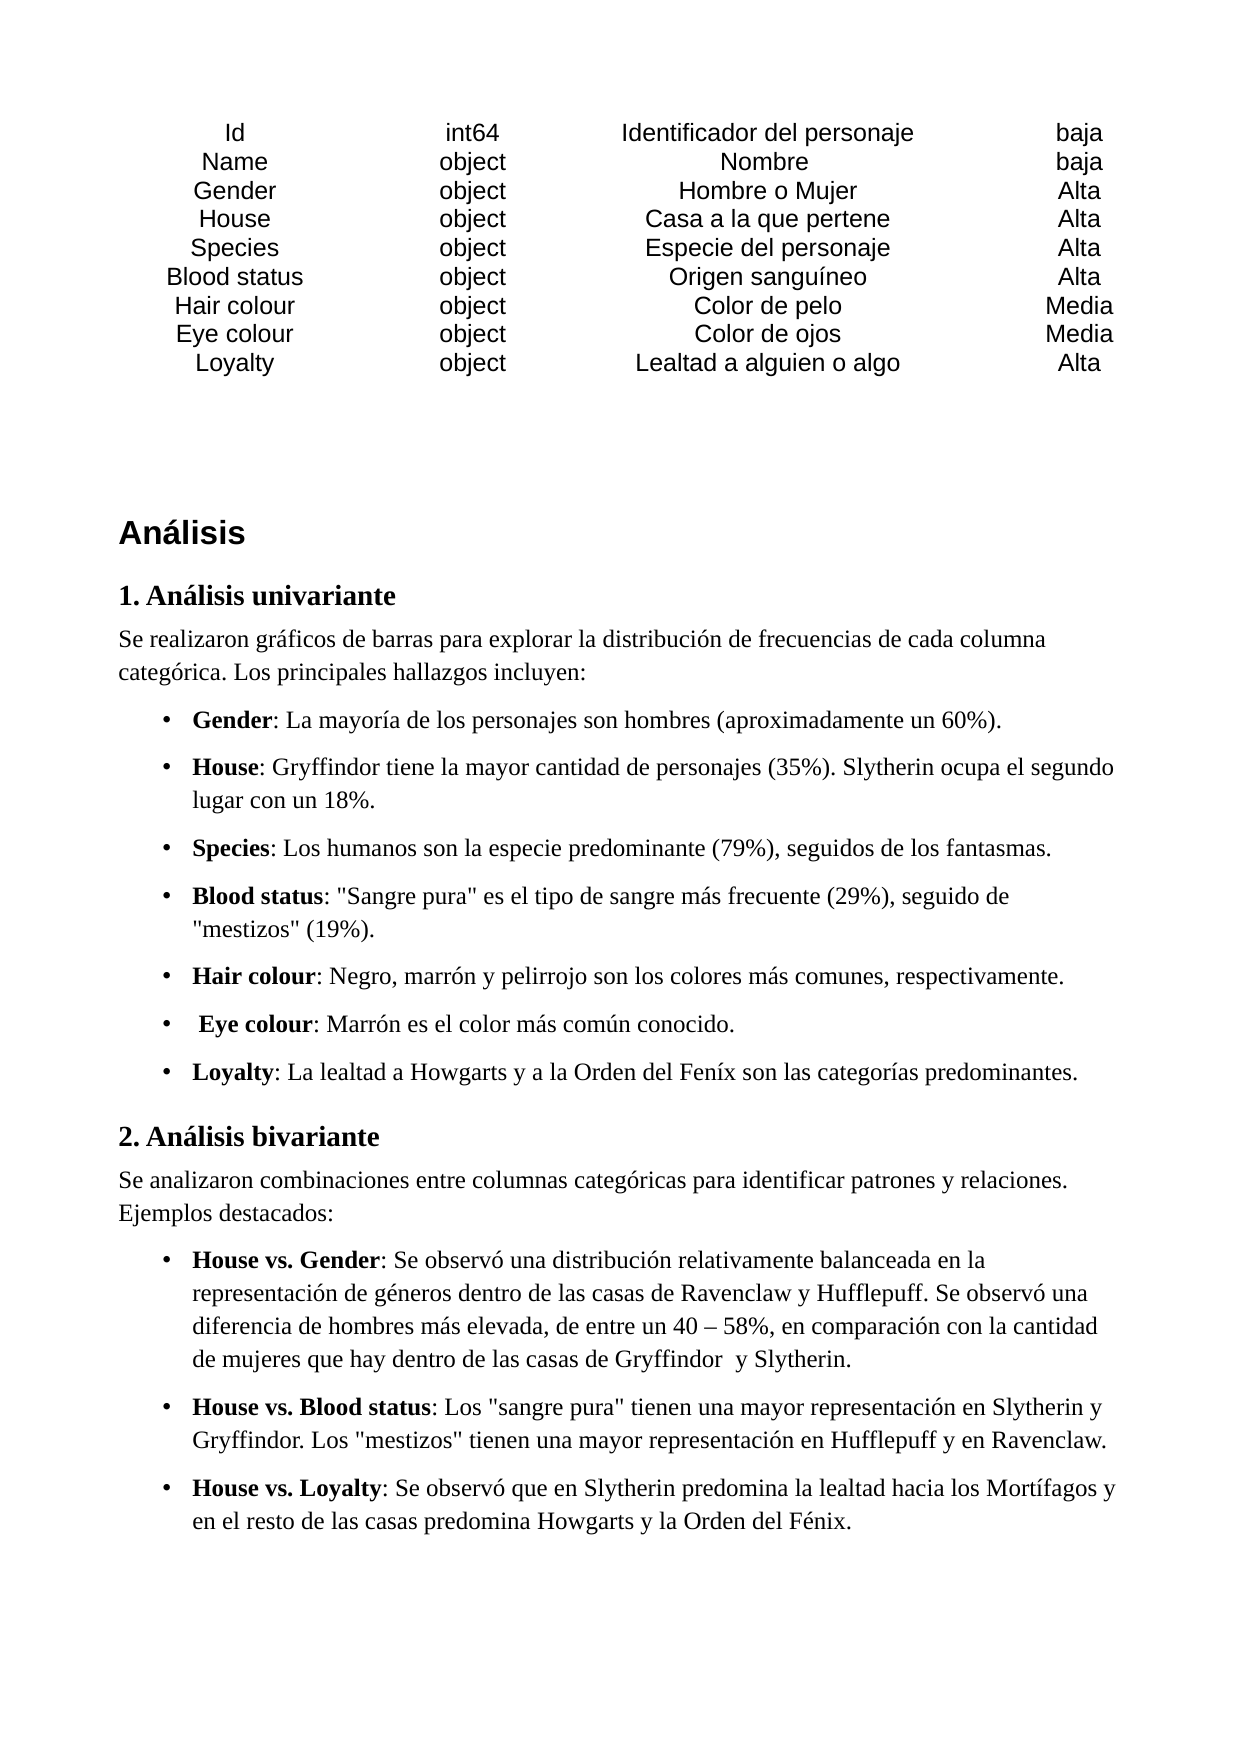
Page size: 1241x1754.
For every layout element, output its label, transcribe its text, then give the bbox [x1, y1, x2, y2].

table_cell object [354, 204, 591, 233]
table_cell Name [115, 147, 354, 176]
table_cell Eye colour [115, 319, 354, 348]
table_cell Species [115, 233, 354, 262]
table_cell Casa a la que pertene [591, 204, 945, 233]
subtitle 2. Análisis bivariante [118, 1119, 1122, 1152]
table_cell Origen sanguíneo [591, 262, 945, 291]
table_cell object [354, 233, 591, 262]
table_cell Color de ojos [591, 319, 945, 348]
text Se realizaron gráficos de barras para explorar la distribución de frecuencias de cada columna categórica. Los principales hallazgos incluyen: [118, 624, 1122, 686]
table_cell object [354, 291, 591, 319]
table_cell Alta [945, 348, 1213, 377]
subtitle 1. Análisis univariante [118, 578, 1122, 612]
table_cell Media [945, 319, 1213, 348]
table_cell object [354, 348, 591, 377]
subtitle Análisis [118, 513, 1122, 551]
table_cell Gender [115, 176, 354, 204]
table_cell int64 [354, 118, 591, 147]
list House vs. Loyalty: Se observó que en Slytherin predomina la lealtad hacia los Mortífagos y en el resto de las casas predomina Howgarts y la Orden del Fénix. [162, 1473, 1122, 1534]
table_cell Lealtad a alguien o algo [591, 348, 945, 377]
table_cell Id [115, 118, 354, 147]
list Loyalty: La lealtad a Howgarts y a la Orden del Feníx son las categorías predominantes. [162, 1057, 1122, 1085]
table_cell Alta [945, 204, 1213, 233]
table_cell Media [945, 291, 1213, 319]
table_cell Loyalty [115, 348, 354, 377]
table_cell House [115, 204, 354, 233]
list Gender: La mayoría de los personajes son hombres (aproximadamente un 60%). [162, 705, 1122, 734]
list Eye colour: Marrón es el color más común conocido. [162, 1009, 1122, 1038]
table_cell object [354, 319, 591, 348]
table_cell object [354, 262, 591, 291]
table_cell Hair colour [115, 291, 354, 319]
table_cell Especie del personaje [591, 233, 945, 262]
table_cell object [354, 176, 591, 204]
list House: Gryffindor tiene la mayor cantidad de personajes (35%). Slytherin ocupa el segundo lugar con un 18%. [162, 752, 1122, 814]
table_cell Hombre o Mujer [591, 176, 945, 204]
text Se analizaron combinaciones entre columnas categóricas para identificar patrones y relaciones. Ejemplos destacados: [118, 1165, 1122, 1227]
list Species: Los humanos son la especie predominante (79%), seguidos de los fantasmas. [162, 833, 1122, 862]
table_cell baja [945, 118, 1213, 147]
table_cell Alta [945, 233, 1213, 262]
table_cell Nombre [591, 147, 945, 176]
list House vs. Blood status: Los "sangre pura" tienen una mayor representación en Slytherin y Gryffindor. Los "mestizos" tienen una mayor representación en Hufflepuff y en Ravenclaw. [162, 1392, 1122, 1454]
table_cell Color de pelo [591, 291, 945, 319]
table_cell Identificador del personaje [591, 118, 945, 147]
table_cell object [354, 147, 591, 176]
list Blood status: "Sangre pura" es el tipo de sangre más frecuente (29%), seguido de "mestizos" (19%). [162, 881, 1122, 942]
table_cell Blood status [115, 262, 354, 291]
list Hair colour: Negro, marrón y pelirrojo son los colores más comunes, respectivamente. [162, 961, 1122, 990]
list House vs. Gender: Se observó una distribución relativamente balanceada en la representación de géneros dentro de las casas de Ravenclaw y Hufflepuff. Se observó una diferencia de hombres más elevada, de entre un 40 – 58%, en comparación con la cantidad de mujeres que hay dentro de las casas de Gryffindor y Slytherin. [162, 1245, 1122, 1373]
table_cell baja [945, 147, 1213, 176]
table_cell Alta [945, 262, 1213, 291]
table_cell Alta [945, 176, 1213, 204]
